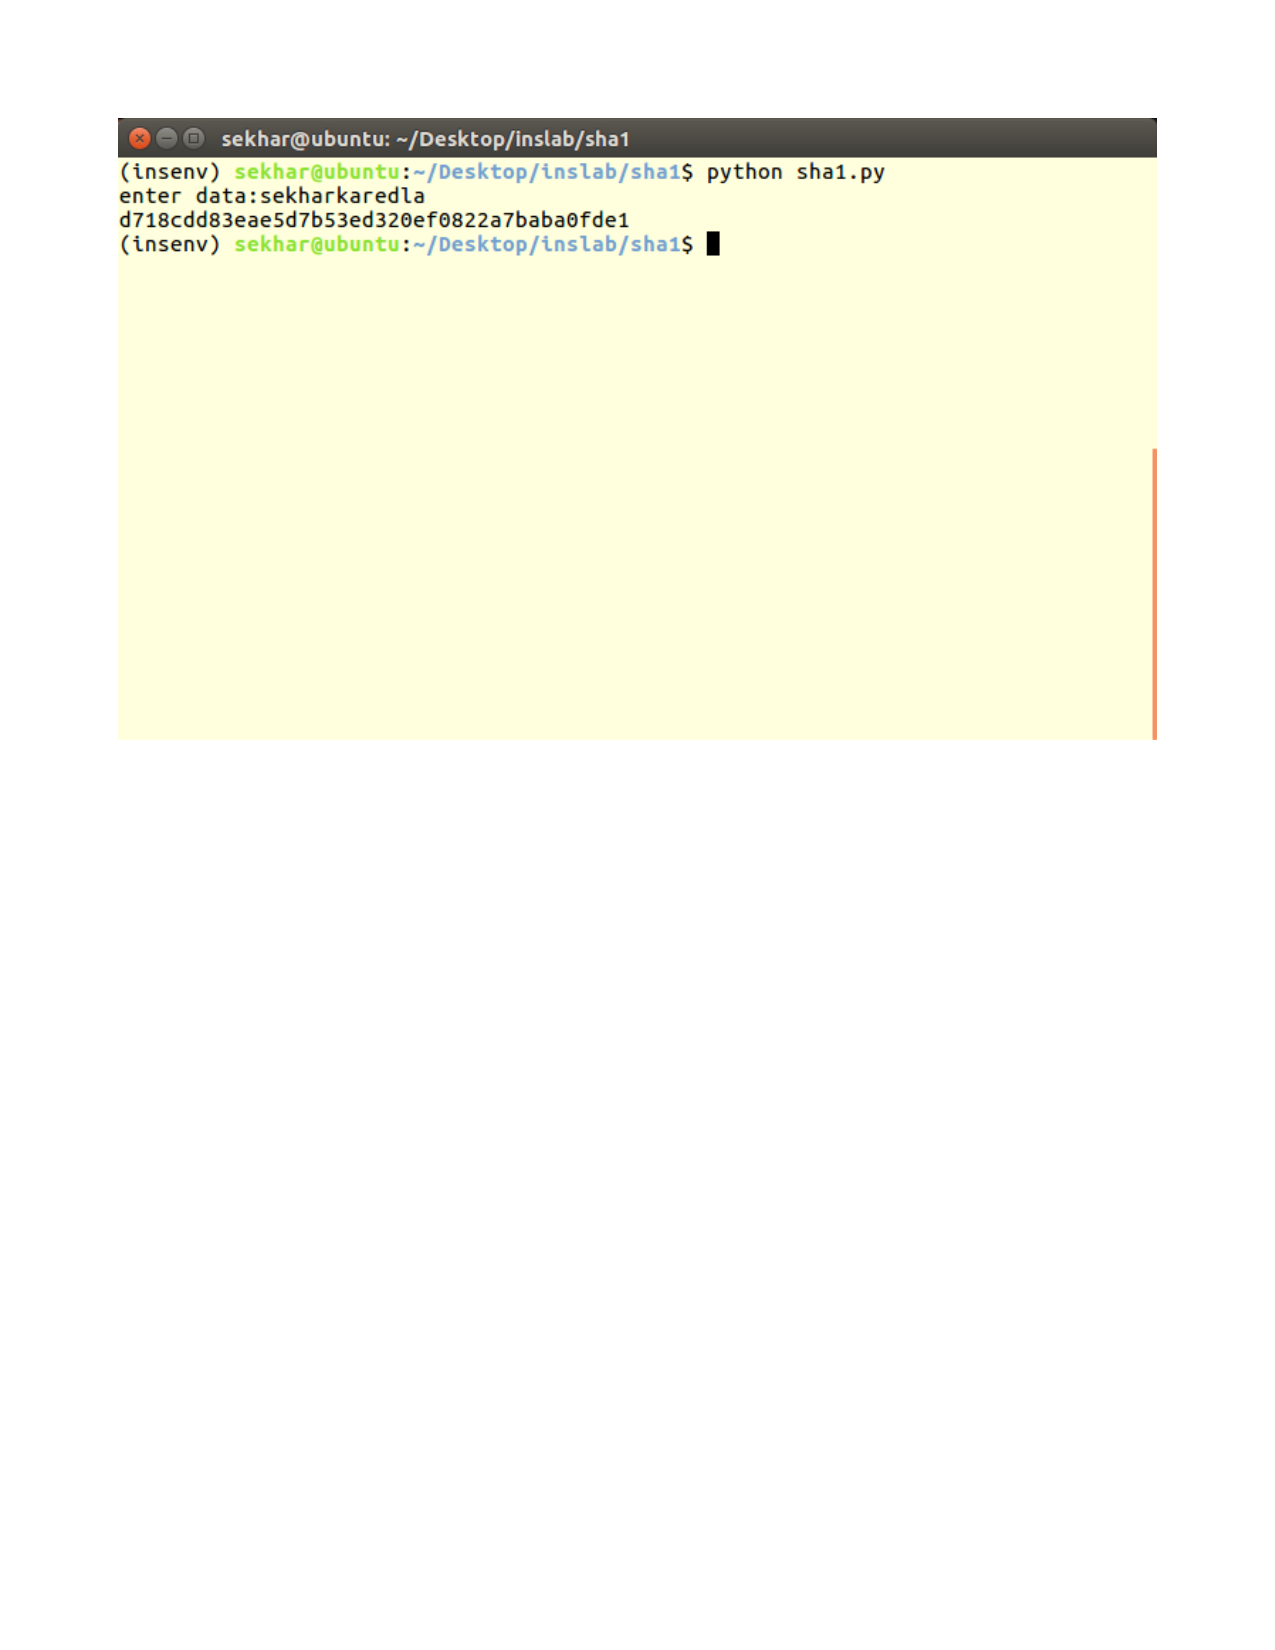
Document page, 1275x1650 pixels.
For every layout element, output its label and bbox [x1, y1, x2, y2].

picture [118, 118, 1157, 740]
